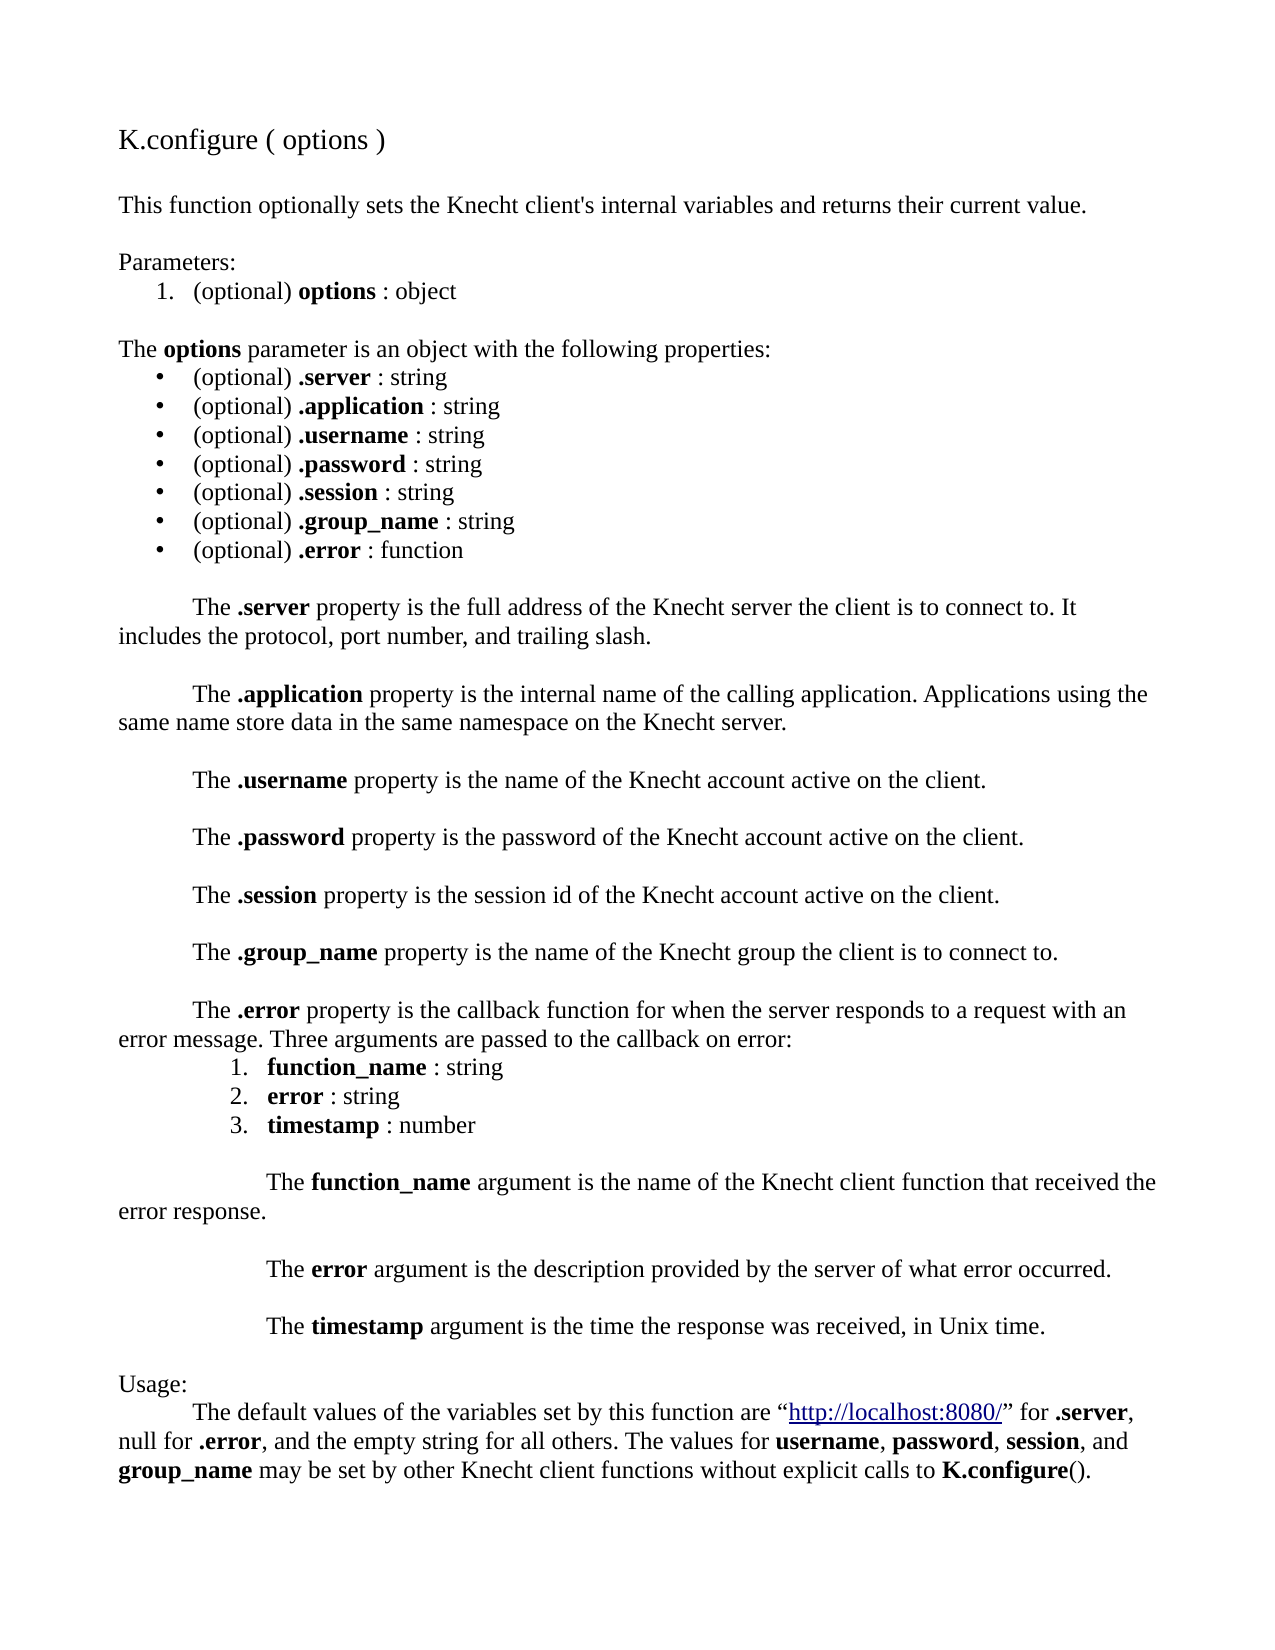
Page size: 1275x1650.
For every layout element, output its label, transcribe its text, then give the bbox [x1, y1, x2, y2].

list (optional) .username : string [156, 420, 1157, 449]
text The .username property is the name of the Knecht account active on the client. [118, 765, 1157, 794]
list (optional) .error : function [156, 535, 1157, 564]
text The .group_name property is the name of the Knecht group the client is to connect to. [118, 937, 1157, 966]
list timestamp : number [229, 1110, 1157, 1139]
text The .session property is the session id of the Knecht account active on the client. [118, 880, 1157, 909]
text Usage: [118, 1369, 1157, 1397]
text The error argument is the description provided by the server of what error occurred. [118, 1254, 1157, 1282]
list (optional) .application : string [156, 391, 1157, 420]
text The .server property is the full address of the Knecht server the client is to connect to. It includes the protocol, port number, and trailing slash. [118, 592, 1157, 650]
text This function optionally sets the Knecht client's internal variables and returns their current value. [118, 190, 1157, 219]
text The default values of the variables set by this function are “http://localhost:8080/” for .server, null for .error, and the empty string for all others. The values for username, password, session, and group_name may be set by other Knecht client functions without explicit calls to K.configure(). [118, 1397, 1157, 1484]
text K.configure ( options ) [118, 118, 1157, 156]
text Parameters: [118, 247, 1157, 276]
text The .password property is the password of the Knecht account active on the client. [118, 822, 1157, 851]
list (optional) .group_name : string [156, 506, 1157, 535]
text The .error property is the callback function for when the server responds to a request with an error message. Three arguments are passed to the callback on error: [118, 995, 1157, 1052]
text The function_name argument is the name of the Knecht client function that received the error response. [118, 1167, 1157, 1225]
list (optional) .password : string [156, 449, 1157, 477]
text The options parameter is an object with the following properties: [118, 334, 1157, 362]
list function_name : string [229, 1052, 1157, 1081]
list (optional) .server : string [156, 362, 1157, 391]
text The .application property is the internal name of the calling application. Applications using the same name store data in the same namespace on the Knecht server. [118, 679, 1157, 736]
list error : string [229, 1081, 1157, 1110]
list (optional) options : object [156, 276, 1157, 305]
text The timestamp argument is the time the response was received, in Unix time. [118, 1311, 1157, 1340]
list (optional) .session : string [156, 477, 1157, 506]
